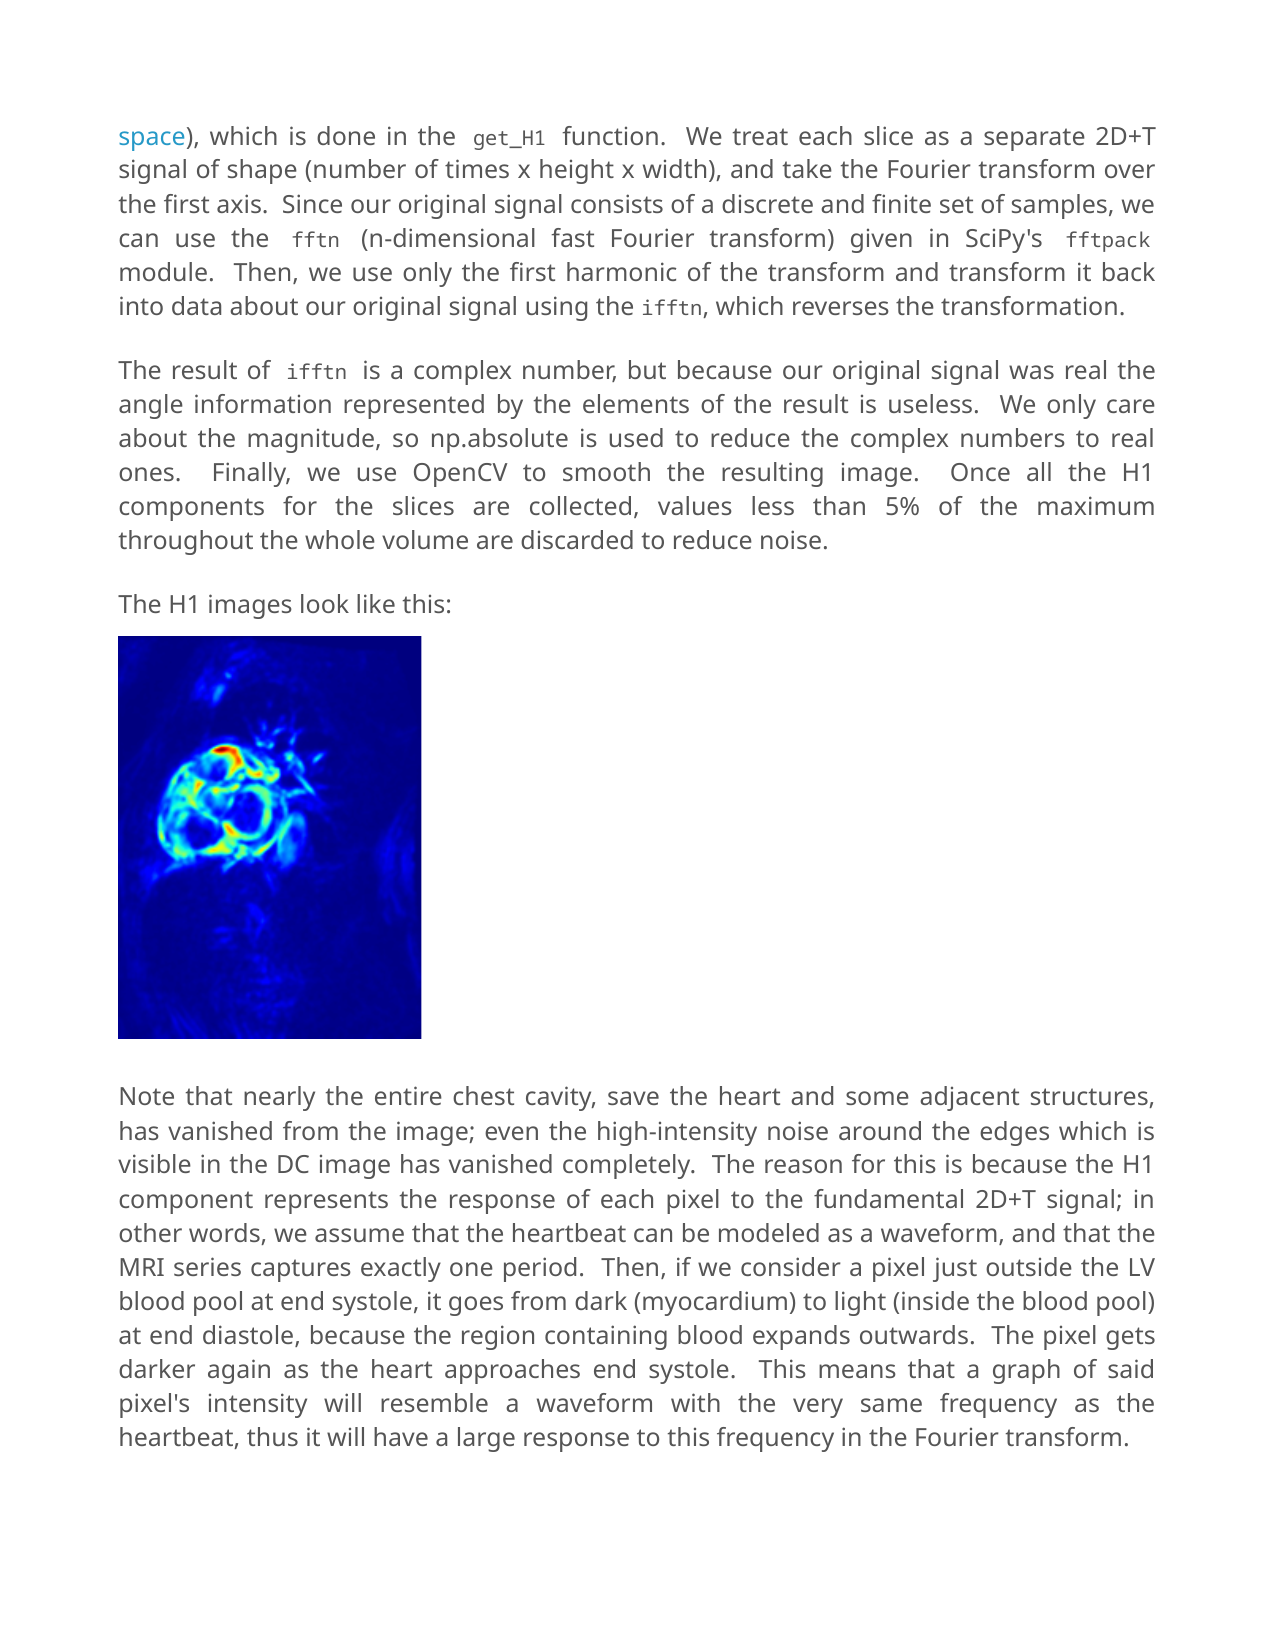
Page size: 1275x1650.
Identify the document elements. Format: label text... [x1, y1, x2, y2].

text Note that nearly the entire chest cavity, save the heart and some adjacent structures, has vanished from the image; even the high-intensity noise around the edges which is visible in the DC image has vanished completely. The reason for this is because the H1 component represents the response of each pixel to the fundamental 2D+T signal; in other words, we assume that the heartbeat can be modeled as a waveform, and that the MRI series captures exactly one period. Then, if we consider a pixel just outside the LV blood pool at end systole, it goes from dark (myocardium) to light (inside the blood pool) at end diastole, because the region containing blood expands outwards. The pixel gets darker again as the heart approaches end systole. This means that a graph of said pixel's intensity will resemble a waveform with the very same frequency as the heartbeat, thus it will have a large response to this frequency in the Fourier transform. [118, 1079, 1157, 1454]
text The result of ifftn is a complex number, but because our original signal was real the angle information represented by the elements of the result is useless. We only care about the magnitude, so np.absolute is used to reduce the complex numbers to real ones. Finally, we use OpenCV to smooth the resulting image. Once all the H1 components for the slices are collected, values less than 5% of the maximum throughout the whole volume are discarded to reduce noise. [118, 352, 1157, 557]
text The H1 images look like this: [118, 587, 1157, 621]
picture [118, 636, 422, 1039]
text space), which is done in the get_H1 function. We treat each slice as a separate 2D+T signal of shape (number of times x height x width), and take the Fourier transform over the first axis. Since our original signal consists of a discrete and finite set of samples, we can use the fftn (n-dimensional fast Fourier transform) given in SciPy's fftpack module. Then, we use only the first harmonic of the transform and transform it back into data about our original signal using the ifftn, which reverses the transformation. [118, 118, 1157, 322]
